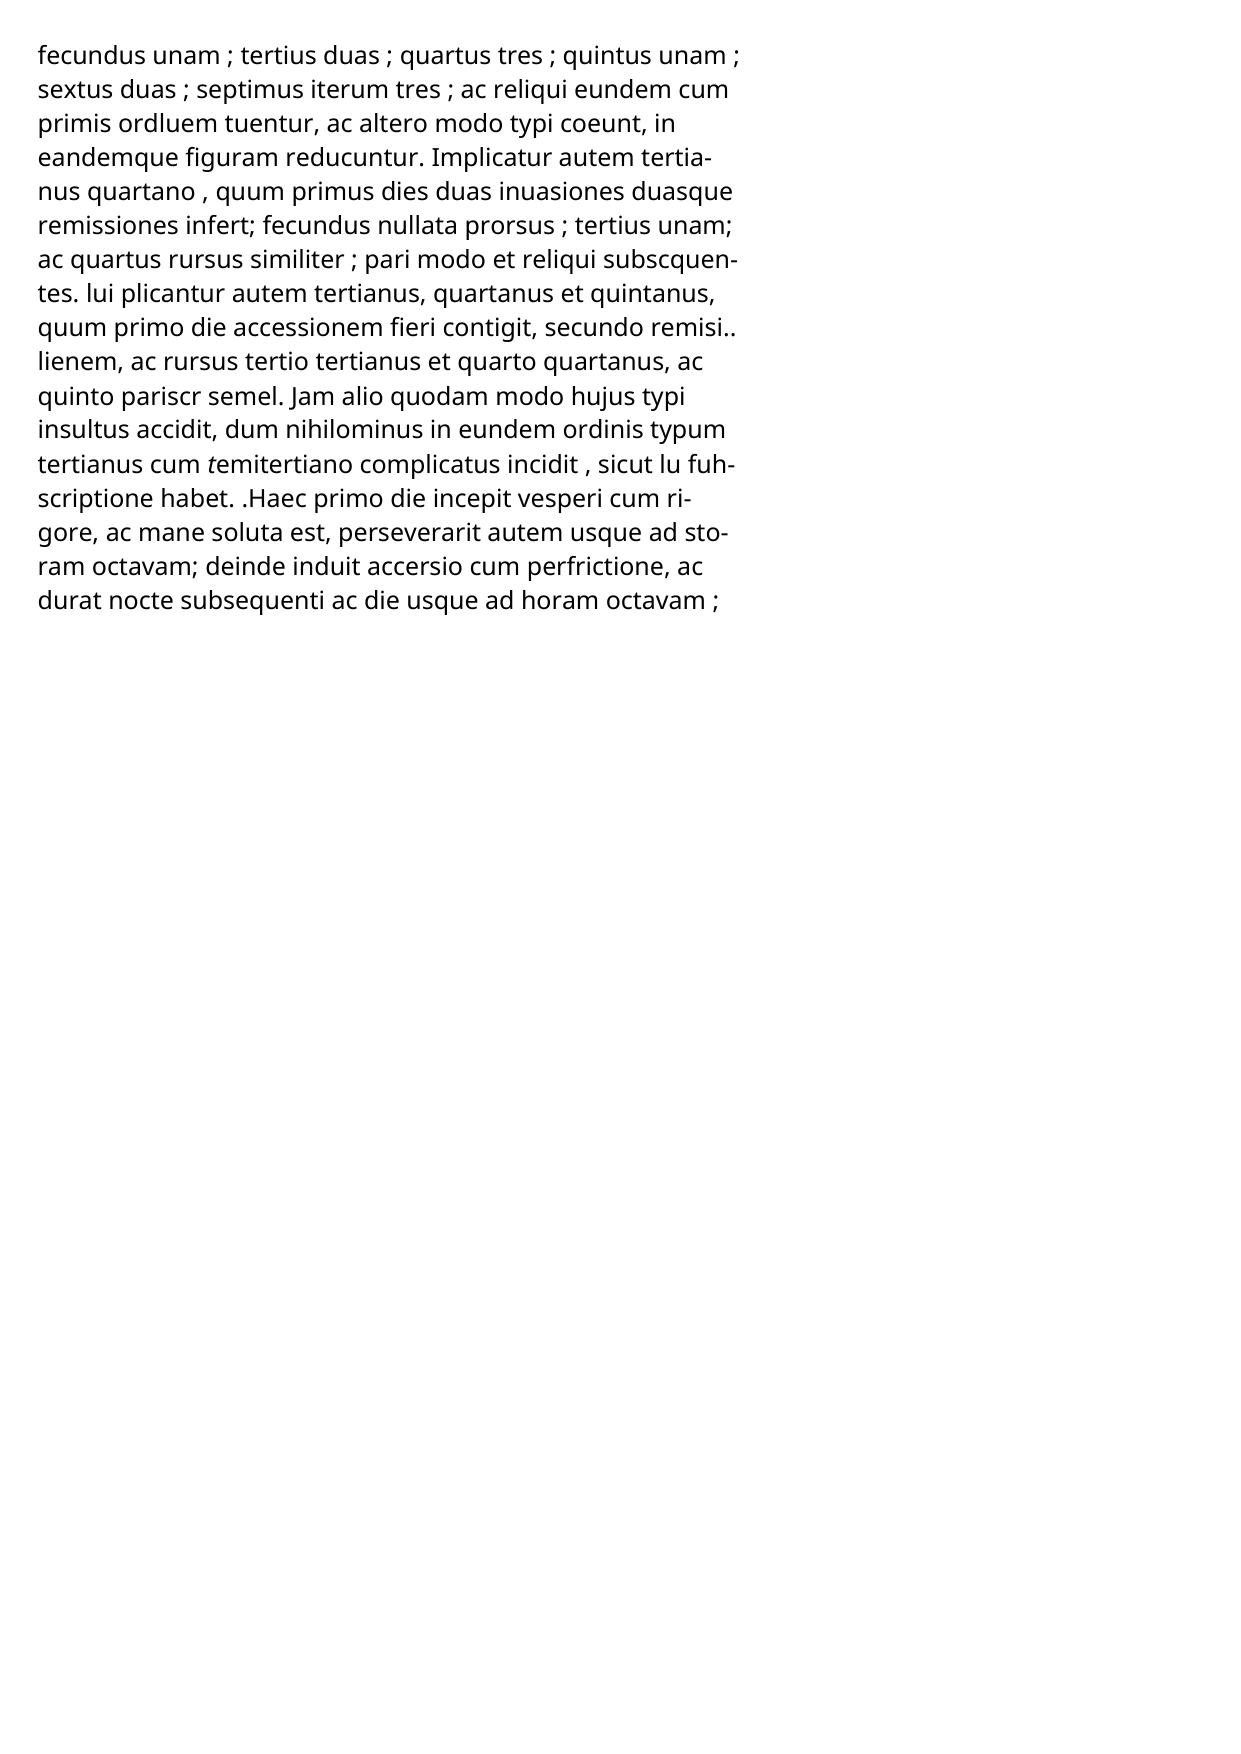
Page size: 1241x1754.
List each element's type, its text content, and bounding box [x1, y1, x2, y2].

text fecundus unam ; tertius duas ; quartus tres ; quintus unam ; sextus duas ; septimus iterum tres ; ac reliqui eundem cum primis ordluem tuentur, ac altero modo typi coeunt, in eandemque figuram reducuntur. Implicatur autem tertia- nus quartano , quum primus dies duas inuasiones duasque remissiones infert; fecundus nullata prorsus ; tertius unam; ac quartus rursus similiter ; pari modo et reliqui subscquen- tes. lui plicantur autem tertianus, quartanus et quintanus, quum primo die accessionem fieri contigit, secundo remisi.. lienem, ac rursus tertio tertianus et quarto quartanus, ac quinto pariscr semel. Jam alio quodam modo hujus typi insultus accidit, dum nihilominus in eundem ordinis typum tertianus cum temitertiano complicatus incidit , sicut lu fuh- scriptione habet. .Haec primo die incepit vesperi cum ri- gore, ac mane soluta est, perseverarit autem usque ad sto- ram octavam; deinde induit accersio cum perfrictione, ac durat nocte subsequenti ac die usque ad horam octavam ; [37, 37, 1203, 617]
